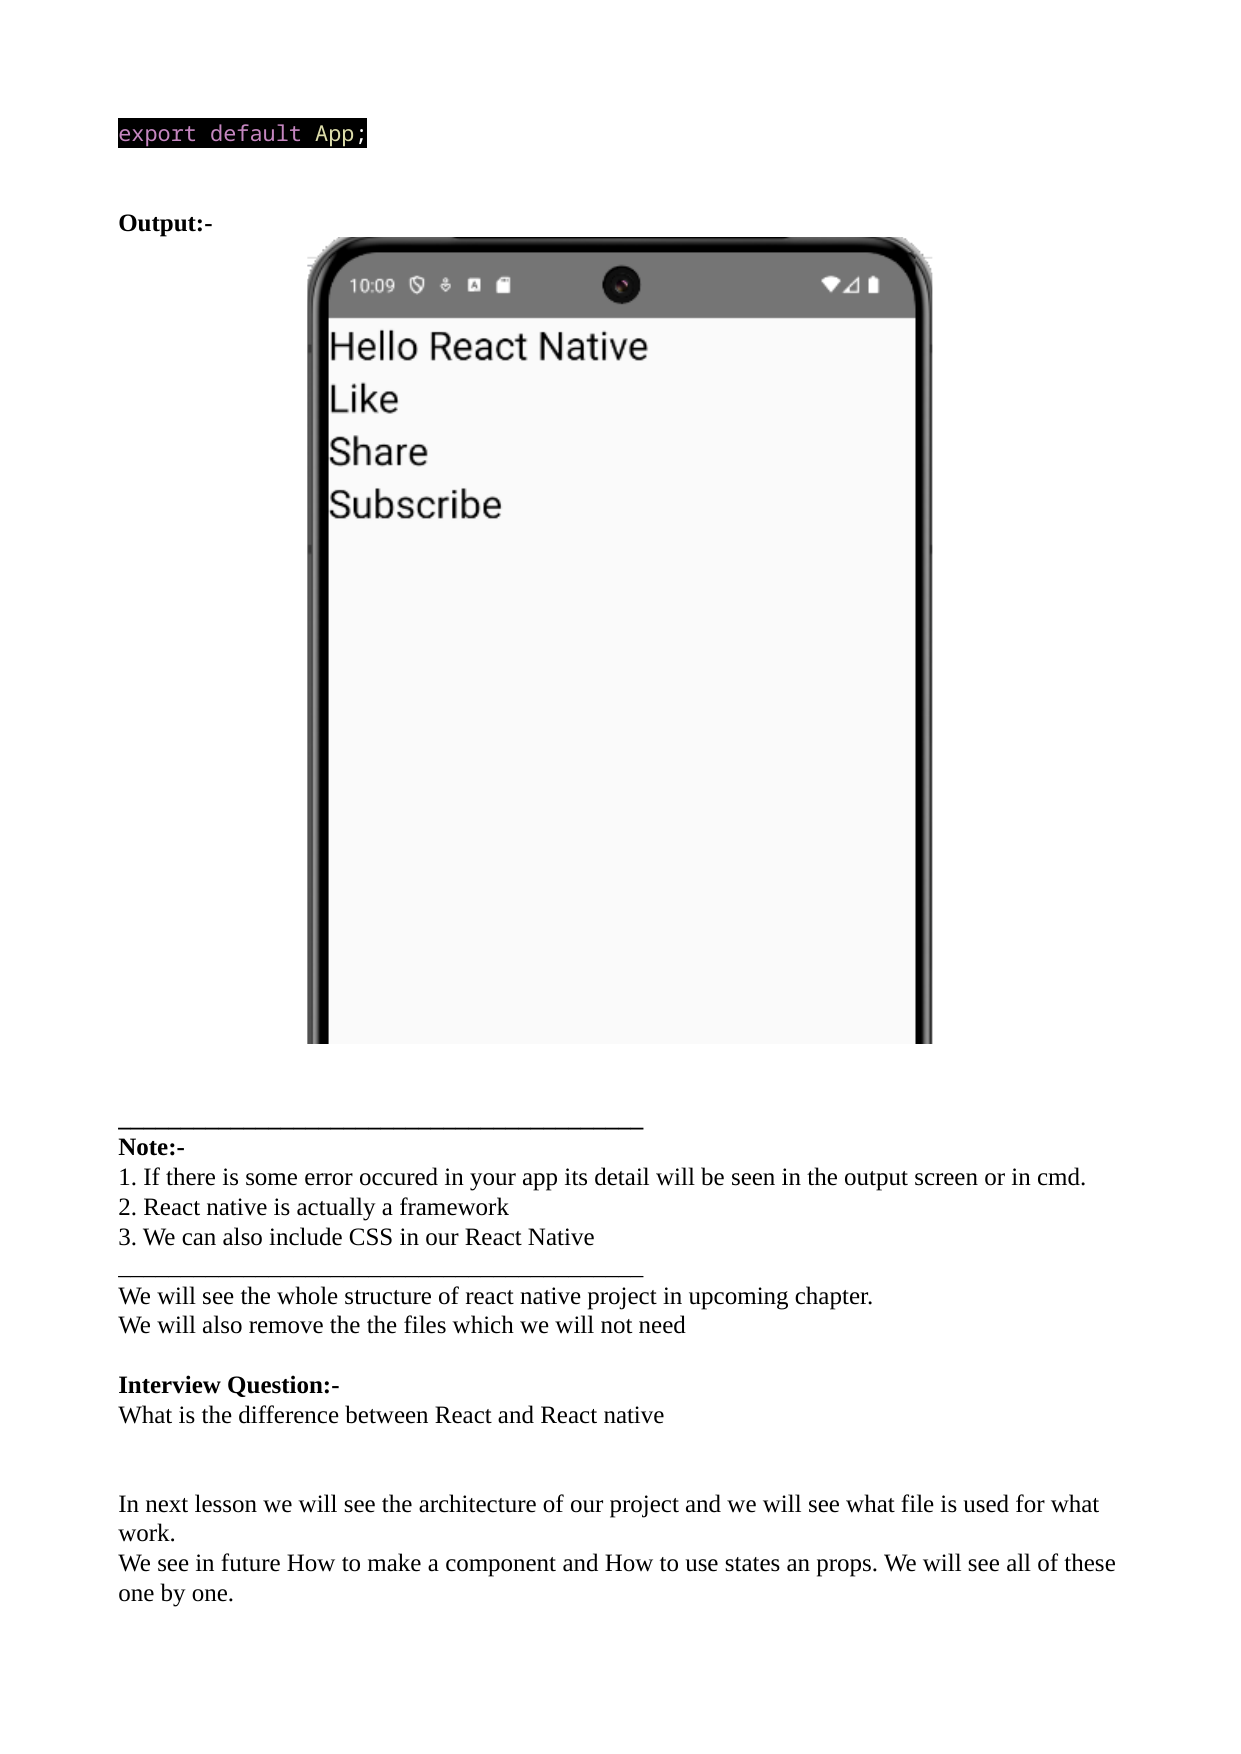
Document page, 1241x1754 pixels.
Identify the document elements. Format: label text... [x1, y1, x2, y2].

text 1. If there is some error occured in your app its detail will be seen in the output screen or in cmd. [118, 1161, 1122, 1191]
text We see in future How to make a component and How to use states an props. We will see all of these one by one. [118, 1547, 1122, 1607]
text Interview Question:- [118, 1369, 1122, 1399]
text 3. We can also include CSS in our React Native [118, 1221, 1122, 1250]
text 2. React native is actually a framework [118, 1191, 1122, 1221]
text Output:- [118, 207, 1122, 237]
text What is the difference between React and React native [118, 1399, 1122, 1428]
text __________________________________________ [118, 1250, 1122, 1280]
text In next lesson we will see the architecture of our project and we will see what file is used for what work. [118, 1488, 1122, 1547]
text We will also remove the the files which we will not need [118, 1310, 1122, 1339]
text __________________________________________ [118, 1102, 1122, 1132]
text export default App; [118, 118, 1122, 148]
picture [307, 237, 933, 1044]
text We will see the whole structure of react native project in upcoming chapter. [118, 1280, 1122, 1310]
text Note:- [118, 1132, 1122, 1161]
